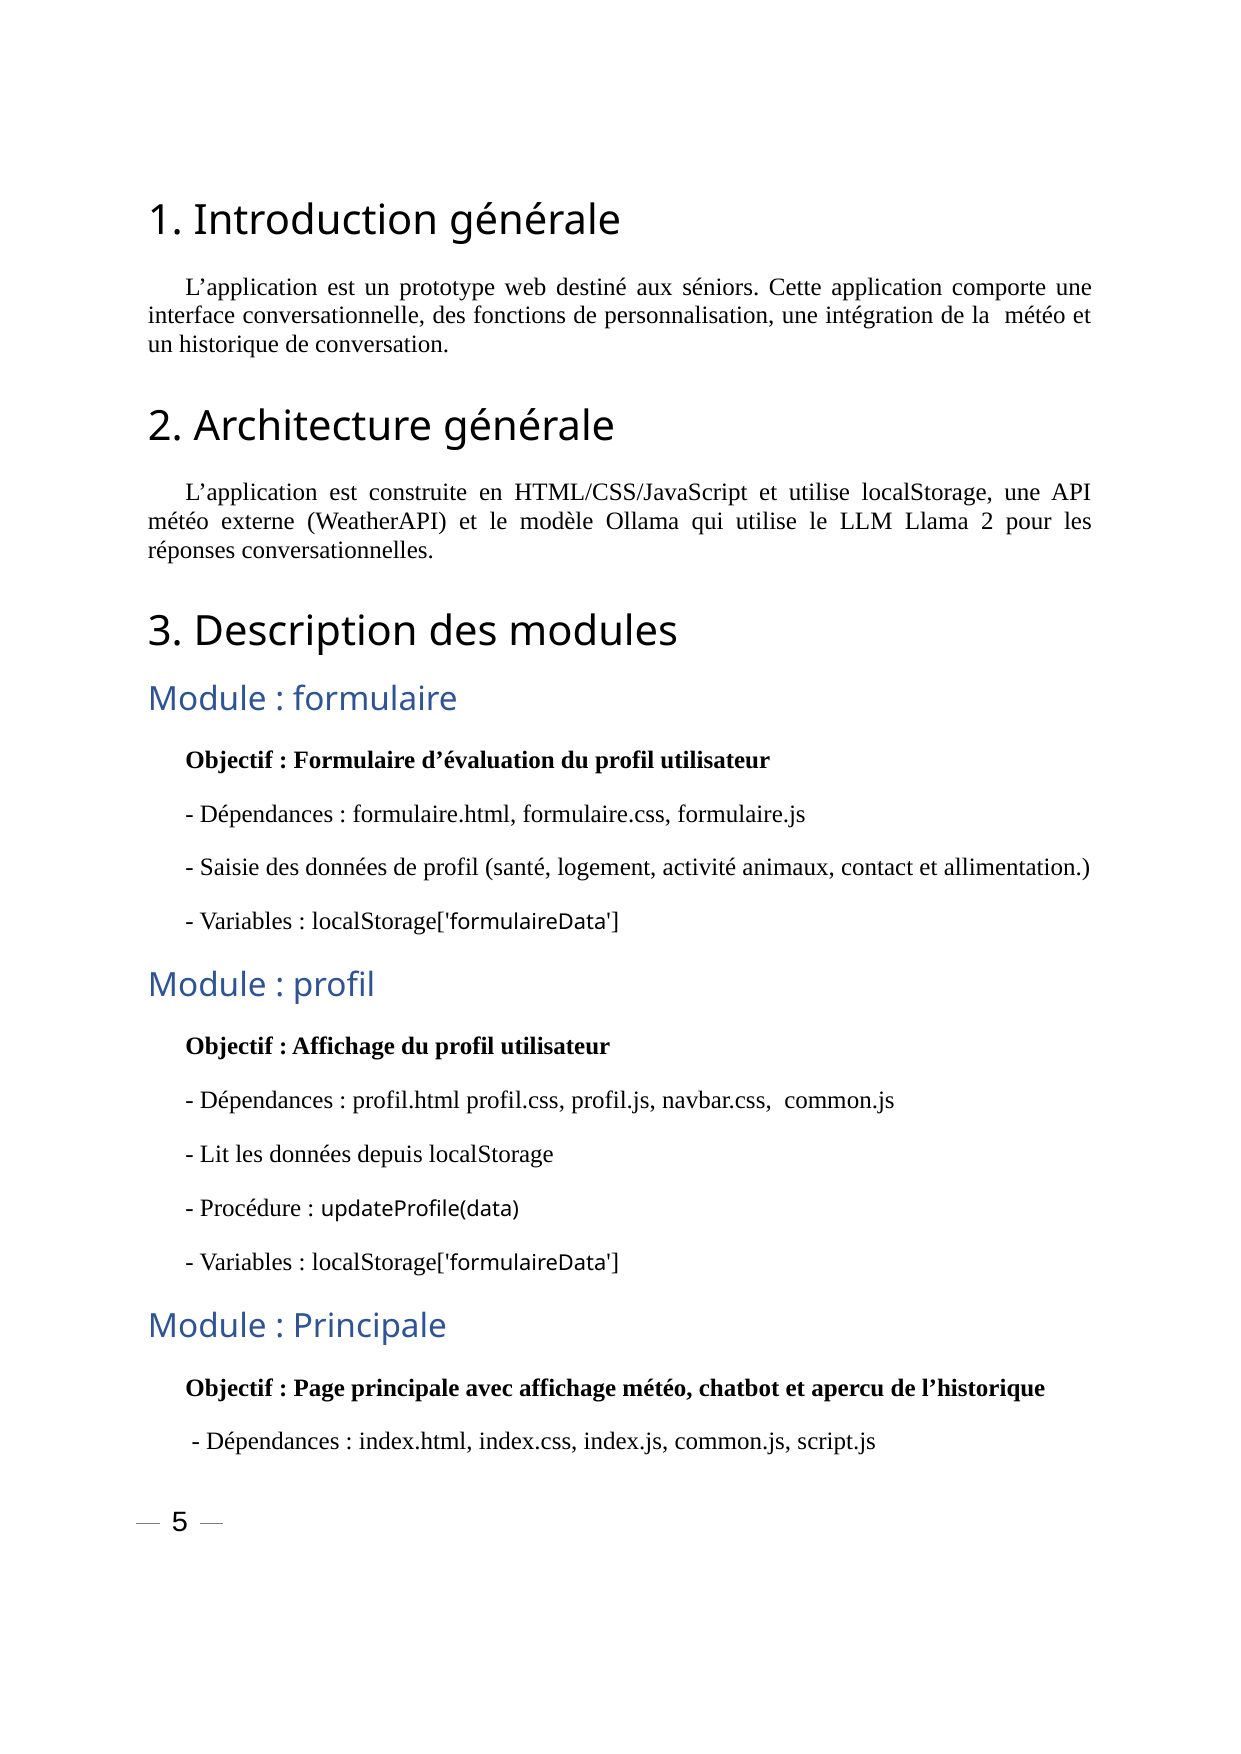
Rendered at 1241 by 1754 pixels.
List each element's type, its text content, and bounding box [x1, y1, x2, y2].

text - Procédure : updateProfile(data) [148, 1193, 1093, 1222]
text Objectif : Formulaire d’évaluation du profil utilisateur [148, 745, 1093, 774]
text - Dépendances : profil.html profil.css, profil.js, navbar.css, common.js [148, 1085, 1093, 1114]
text - Saisie des données de profil (santé, logement, activité animaux, contact et allimentation.) [148, 852, 1093, 881]
subtitle Module : formulaire [148, 674, 1093, 720]
subtitle Module : profil [148, 961, 1093, 1006]
text - Dépendances : index.html, index.css, index.js, common.js, script.js [148, 1426, 1093, 1455]
text - Variables : localStorage['formulaireData'] [148, 906, 1093, 936]
text Objectif : Affichage du profil utilisateur [148, 1031, 1093, 1060]
text L’application est construite en HTML/CSS/JavaScript et utilise localStorage, une API météo externe (WeatherAPI) et le modèle Ollama qui utilise le LLM Llama 2 pour les réponses conversationnelles. [148, 477, 1093, 563]
subtitle 3. Description des modules [148, 601, 1093, 658]
subtitle Module : Principale [148, 1302, 1093, 1348]
text L’application est un prototype web destiné aux séniors. Cette application comporte une interface conversationnelle, des fonctions de personnalisation, une intégration de la météo et un historique de conversation. [148, 272, 1093, 358]
text - Variables : localStorage['formulaireData'] [148, 1247, 1093, 1277]
subtitle 2. Architecture générale [148, 396, 1093, 452]
text - Lit les données depuis localStorage [148, 1139, 1093, 1168]
text Objectif : Page principale avec affichage météo, chatbot et apercu de l’historique [148, 1373, 1093, 1401]
subtitle 1. Introduction générale [148, 190, 1093, 247]
text - Dépendances : formulaire.html, formulaire.css, formulaire.js [148, 799, 1093, 827]
